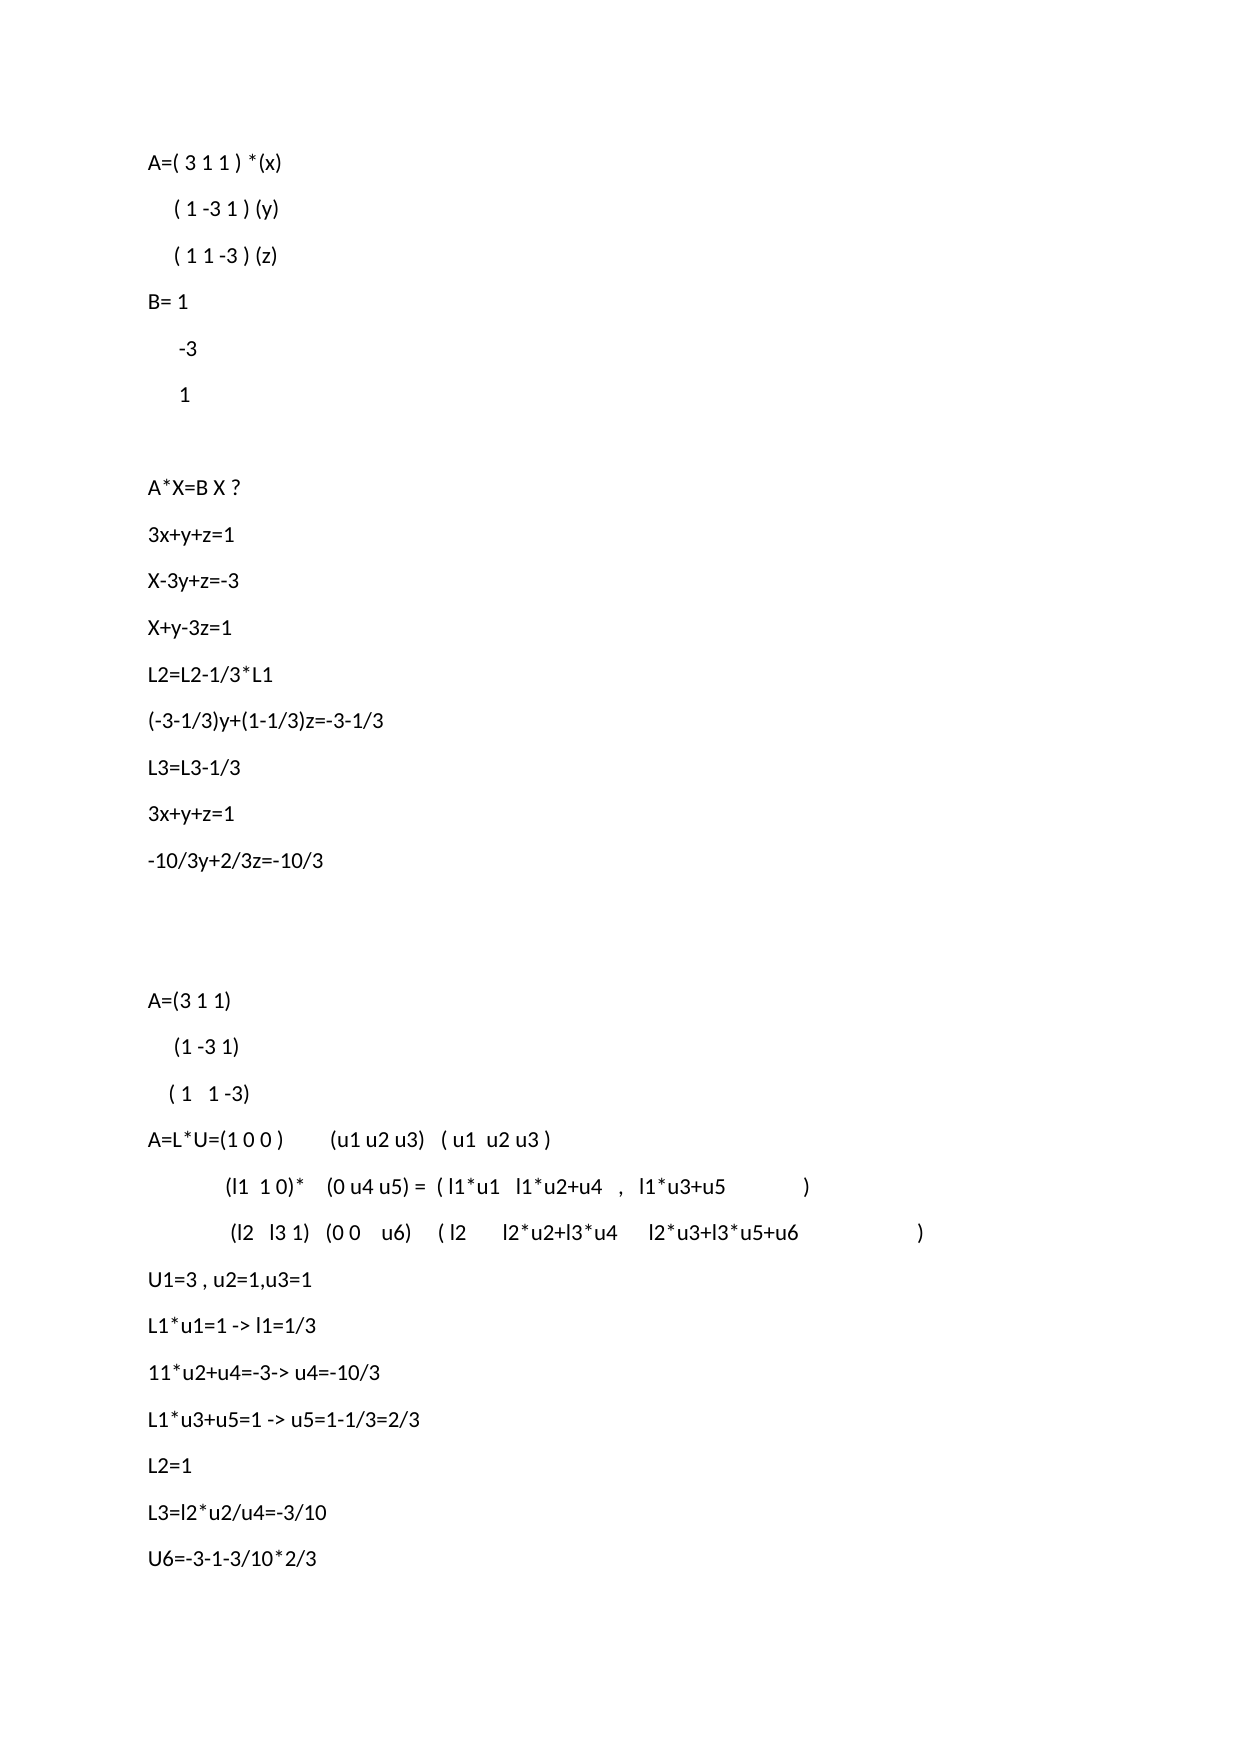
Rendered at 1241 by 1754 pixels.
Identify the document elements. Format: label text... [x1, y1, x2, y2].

text (l2 l3 1) (0 0 u6) ( l2 l2*u2+l3*u4 l2*u3+l3*u5+u6 ) [148, 1218, 1093, 1247]
text (-3-1/3)y+(1-1/3)z=-3-1/3 [148, 706, 1093, 734]
text -3 [148, 334, 1093, 362]
text L2=L2-1/3*L1 [148, 660, 1093, 688]
text ( 1 1 -3) [148, 1079, 1093, 1107]
text B= 1 [148, 287, 1093, 315]
text L2=1 [148, 1451, 1093, 1479]
text A=L*U=(1 0 0 ) (u1 u2 u3) ( u1 u2 u3 ) [148, 1125, 1093, 1153]
text X-3y+z=-3 [148, 567, 1093, 595]
text L3=L3-1/3 [148, 753, 1093, 781]
text -10/3y+2/3z=-10/3 [148, 846, 1093, 874]
text L1*u1=1 -> l1=1/3 [148, 1312, 1093, 1340]
text U1=3 , u2=1,u3=1 [148, 1265, 1093, 1293]
text A=(3 1 1) [148, 986, 1093, 1014]
text 11*u2+u4=-3-> u4=-10/3 [148, 1358, 1093, 1386]
text 3x+y+z=1 [148, 799, 1093, 827]
text 3x+y+z=1 [148, 520, 1093, 548]
text (1 -3 1) [148, 1032, 1093, 1060]
text L3=l2*u2/u4=-3/10 [148, 1498, 1093, 1526]
text ( 1 1 -3 ) (z) [148, 241, 1093, 269]
text U6=-3-1-3/10*2/3 [148, 1544, 1093, 1572]
text (l1 1 0)* (0 u4 u5) = ( l1*u1 l1*u2+u4 , l1*u3+u5 ) [148, 1172, 1093, 1200]
text X+y-3z=1 [148, 613, 1093, 641]
text 1 [148, 380, 1093, 408]
text A*X=B X ? [148, 473, 1093, 502]
text A=( 3 1 1 ) *(x) [148, 148, 1093, 176]
text L1*u3+u5=1 -> u5=1-1/3=2/3 [148, 1405, 1093, 1433]
text ( 1 -3 1 ) (y) [148, 194, 1093, 222]
